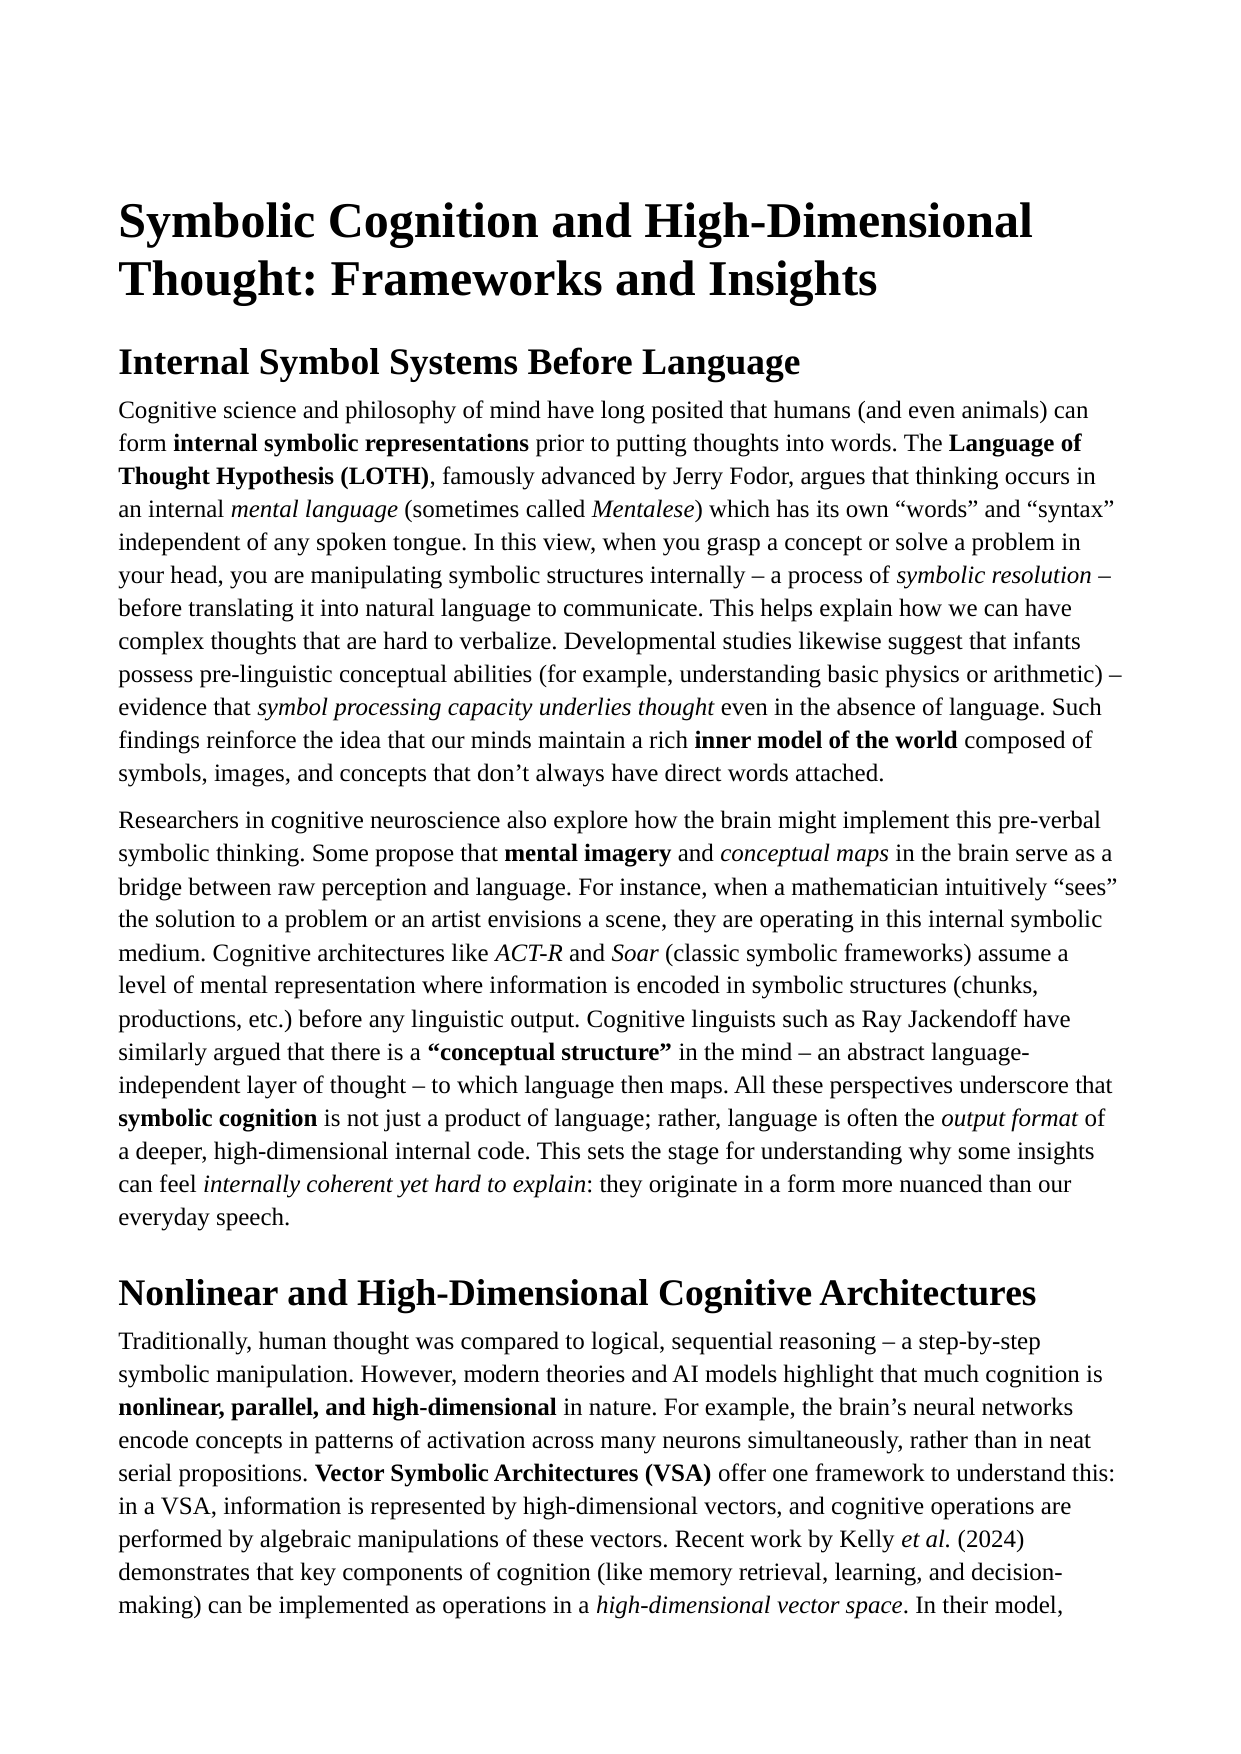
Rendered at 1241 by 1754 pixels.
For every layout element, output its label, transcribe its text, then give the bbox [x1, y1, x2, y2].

subtitle Internal Symbol Systems Before Language [118, 339, 1122, 382]
subtitle Nonlinear and High-Dimensional Cognitive Architectures [118, 1270, 1122, 1313]
subtitle Symbolic Cognition and High-Dimensional Thought: Frameworks and Insights [118, 191, 1122, 306]
text Cognitive science and philosophy of mind have long posited that humans (and even animals) can form internal symbolic representations prior to putting thoughts into words. The Language of Thought Hypothesis (LOTH), famously advanced by Jerry Fodor, argues that thinking occurs in an internal mental language (sometimes called Mentalese) which has its own “words” and “syntax” independent of any spoken tongue. In this view, when you grasp a concept or solve a problem in your head, you are manipulating symbolic structures internally – a process of symbolic resolution – before translating it into natural language to communicate. This helps explain how we can have complex thoughts that are hard to verbalize. Developmental studies likewise suggest that infants possess pre-linguistic conceptual abilities (for example, understanding basic physics or arithmetic) – evidence that symbol processing capacity underlies thought even in the absence of language. Such findings reinforce the idea that our minds maintain a rich inner model of the world composed of symbols, images, and concepts that don’t always have direct words attached. [118, 395, 1122, 787]
text Researchers in cognitive neuroscience also explore how the brain might implement this pre-verbal symbolic thinking. Some propose that mental imagery and conceptual maps in the brain serve as a bridge between raw perception and language. For instance, when a mathematician intuitively “sees” the solution to a problem or an artist envisions a scene, they are operating in this internal symbolic medium. Cognitive architectures like ACT-R and Soar (classic symbolic frameworks) assume a level of mental representation where information is encoded in symbolic structures (chunks, productions, etc.) before any linguistic output. Cognitive linguists such as Ray Jackendoff have similarly argued that there is a “conceptual structure” in the mind – an abstract language-independent layer of thought – to which language then maps. All these perspectives underscore that symbolic cognition is not just a product of language; rather, language is often the output format of a deeper, high-dimensional internal code. This sets the stage for understanding why some insights can feel internally coherent yet hard to explain: they originate in a form more nuanced than our everyday speech. [118, 806, 1122, 1231]
text Traditionally, human thought was compared to logical, sequential reasoning – a step-by-step symbolic manipulation. However, modern theories and AI models highlight that much cognition is nonlinear, parallel, and high-dimensional in nature. For example, the brain’s neural networks encode concepts in patterns of activation across many neurons simultaneously, rather than in neat serial propositions. Vector Symbolic Architectures (VSA) offer one framework to understand this: in a VSA, information is represented by high-dimensional vectors, and cognitive operations are performed by algebraic manipulations of these vectors. Recent work by Kelly et al. (2024) demonstrates that key components of cognition (like memory retrieval, learning, and decision-making) can be implemented as operations in a high-dimensional vector space. In their model, [118, 1326, 1122, 1619]
